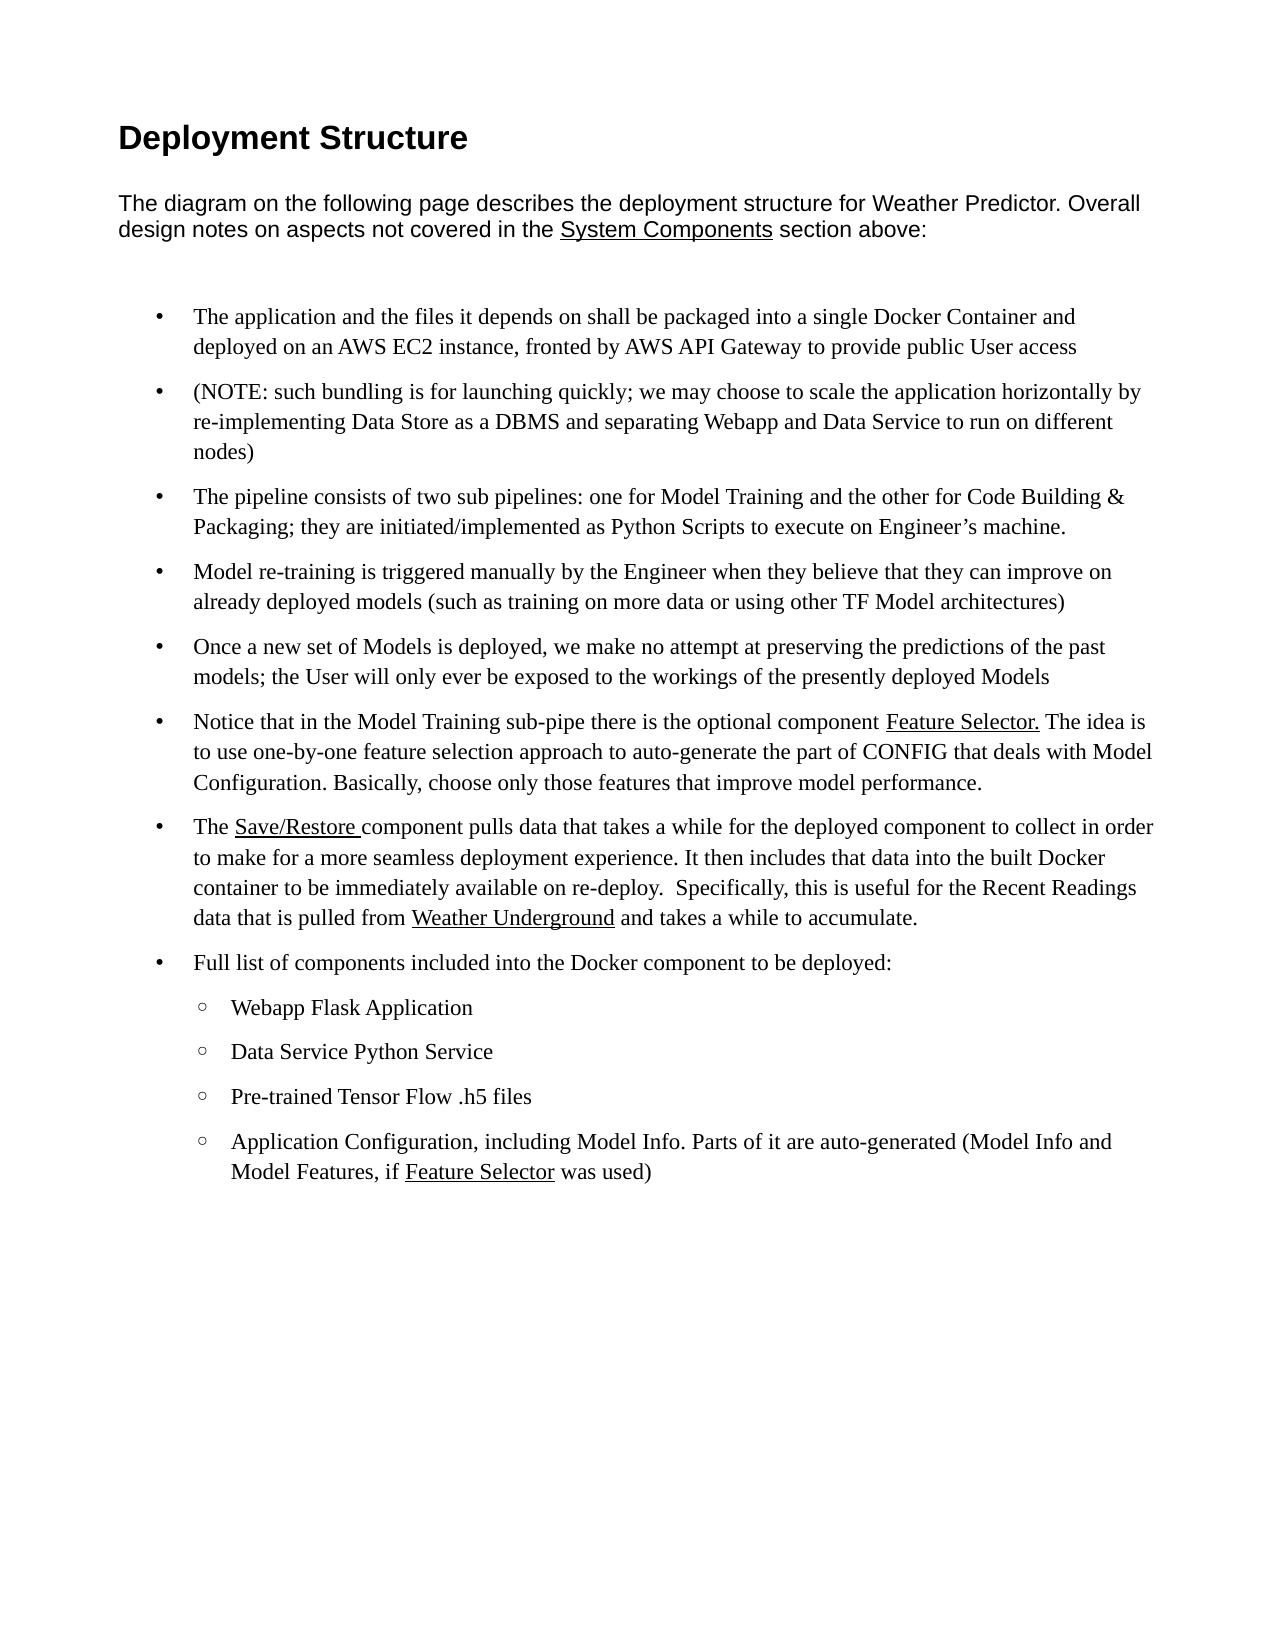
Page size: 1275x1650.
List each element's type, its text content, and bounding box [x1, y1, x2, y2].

list Full list of components included into the Docker component to be deployed: [156, 949, 1157, 975]
list Notice that in the Model Training sub-pipe there is the optional component Feature Selector. The idea is to use one-by-one feature selection approach to auto-generate the part of CONFIG that deals with Model Configuration. Basically, choose only those features that improve model performance. [156, 708, 1157, 795]
list The Save/Restore component pulls data that takes a while for the deployed component to collect in order to make for a more seamless deployment experience. It then includes that data into the built Docker container to be immediately available on re-deploy. Specifically, this is useful for the Recent Readings data that is pulled from Weather Underground and takes a while to accumulate. [156, 813, 1157, 930]
list (NOTE: such bundling is for launching quickly; we may choose to scale the application horizontally by re-implementing Data Store as a DBMS and separating Webapp and Data Service to run on different nodes) [156, 378, 1157, 465]
subtitle Deployment Structure [118, 118, 1157, 157]
list Application Configuration, including Model Info. Parts of it are auto-generated (Model Info and Model Features, if Feature Selector was used) [193, 1128, 1157, 1184]
list Webapp Flask Application [193, 993, 1157, 1020]
list The pipeline consists of two sub pipelines: one for Model Training and the other for Code Building & Packaging; they are initiated/implemented as Python Scripts to execute on Engineer’s machine. [156, 483, 1157, 540]
list Model re-training is triggered manually by the Engineer when they believe that they can improve on already deployed models (such as training on more data or using other TF Model architectures) [156, 558, 1157, 615]
list Once a new set of Models is deployed, we make no attempt at preserving the predictions of the past models; the User will only ever be exposed to the workings of the presently deployed Models [156, 633, 1157, 690]
list Data Service Python Service [193, 1038, 1157, 1065]
list Pre-trained Tensor Flow .h5 files [193, 1083, 1157, 1109]
subtitle The diagram on the following page describes the deployment structure for Weather Predictor. Overall design notes on aspects not covered in the System Components section above: [118, 190, 1157, 243]
list The application and the files it depends on shall be packaged into a single Docker Container and deployed on an AWS EC2 instance, fronted by AWS API Gateway to provide public User access [156, 303, 1157, 359]
